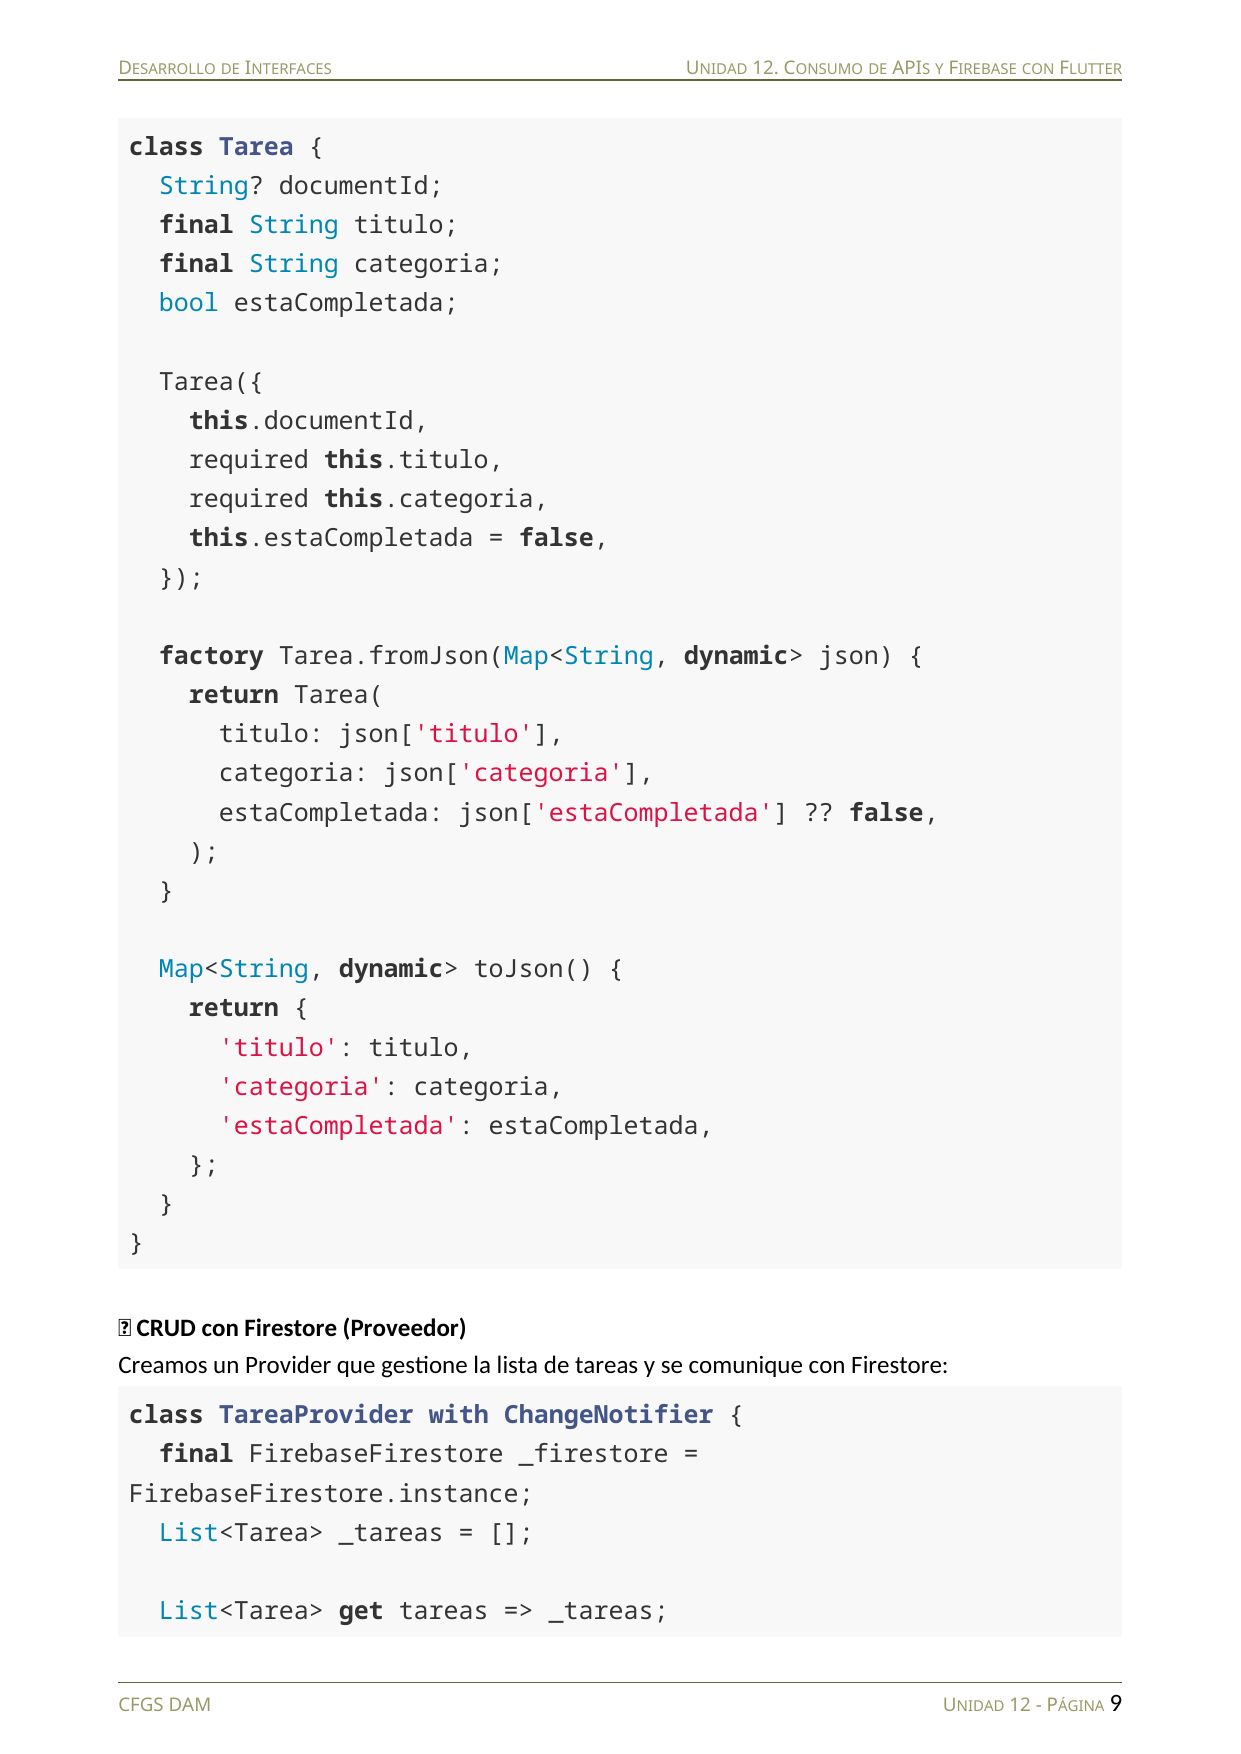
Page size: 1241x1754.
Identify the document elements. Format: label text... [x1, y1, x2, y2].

text 🔷 CRUD con Firestore (Proveedor) [118, 1312, 1122, 1343]
text Creamos un Provider que gestione la lista de tareas y se comunique con Firestore: [118, 1349, 1122, 1380]
table_header class TareaProvider with ChangeNotifier { final FirebaseFirestore _firestore = FirebaseFirestore.instance; List<Tarea> _tareas = []; List<Tarea> get tareas => _tareas; [118, 1386, 1122, 1637]
table_header class Tarea { String? documentId; final String titulo; final String categoria; bool estaCompletada; Tarea({ this.documentId, required this.titulo, required this.categoria, this.estaCompletada = false, }); factory Tarea.fromJson(Map<String, dynamic> json) { return Tarea( titulo: json['titulo'], categoria: json['categoria'], estaCompletada: json['estaCompletada'] ?? false, ); } Map<String, dynamic> toJson() { return { 'titulo': titulo, 'categoria': categoria, 'estaCompletada': estaCompletada, }; } } [118, 118, 1122, 1269]
